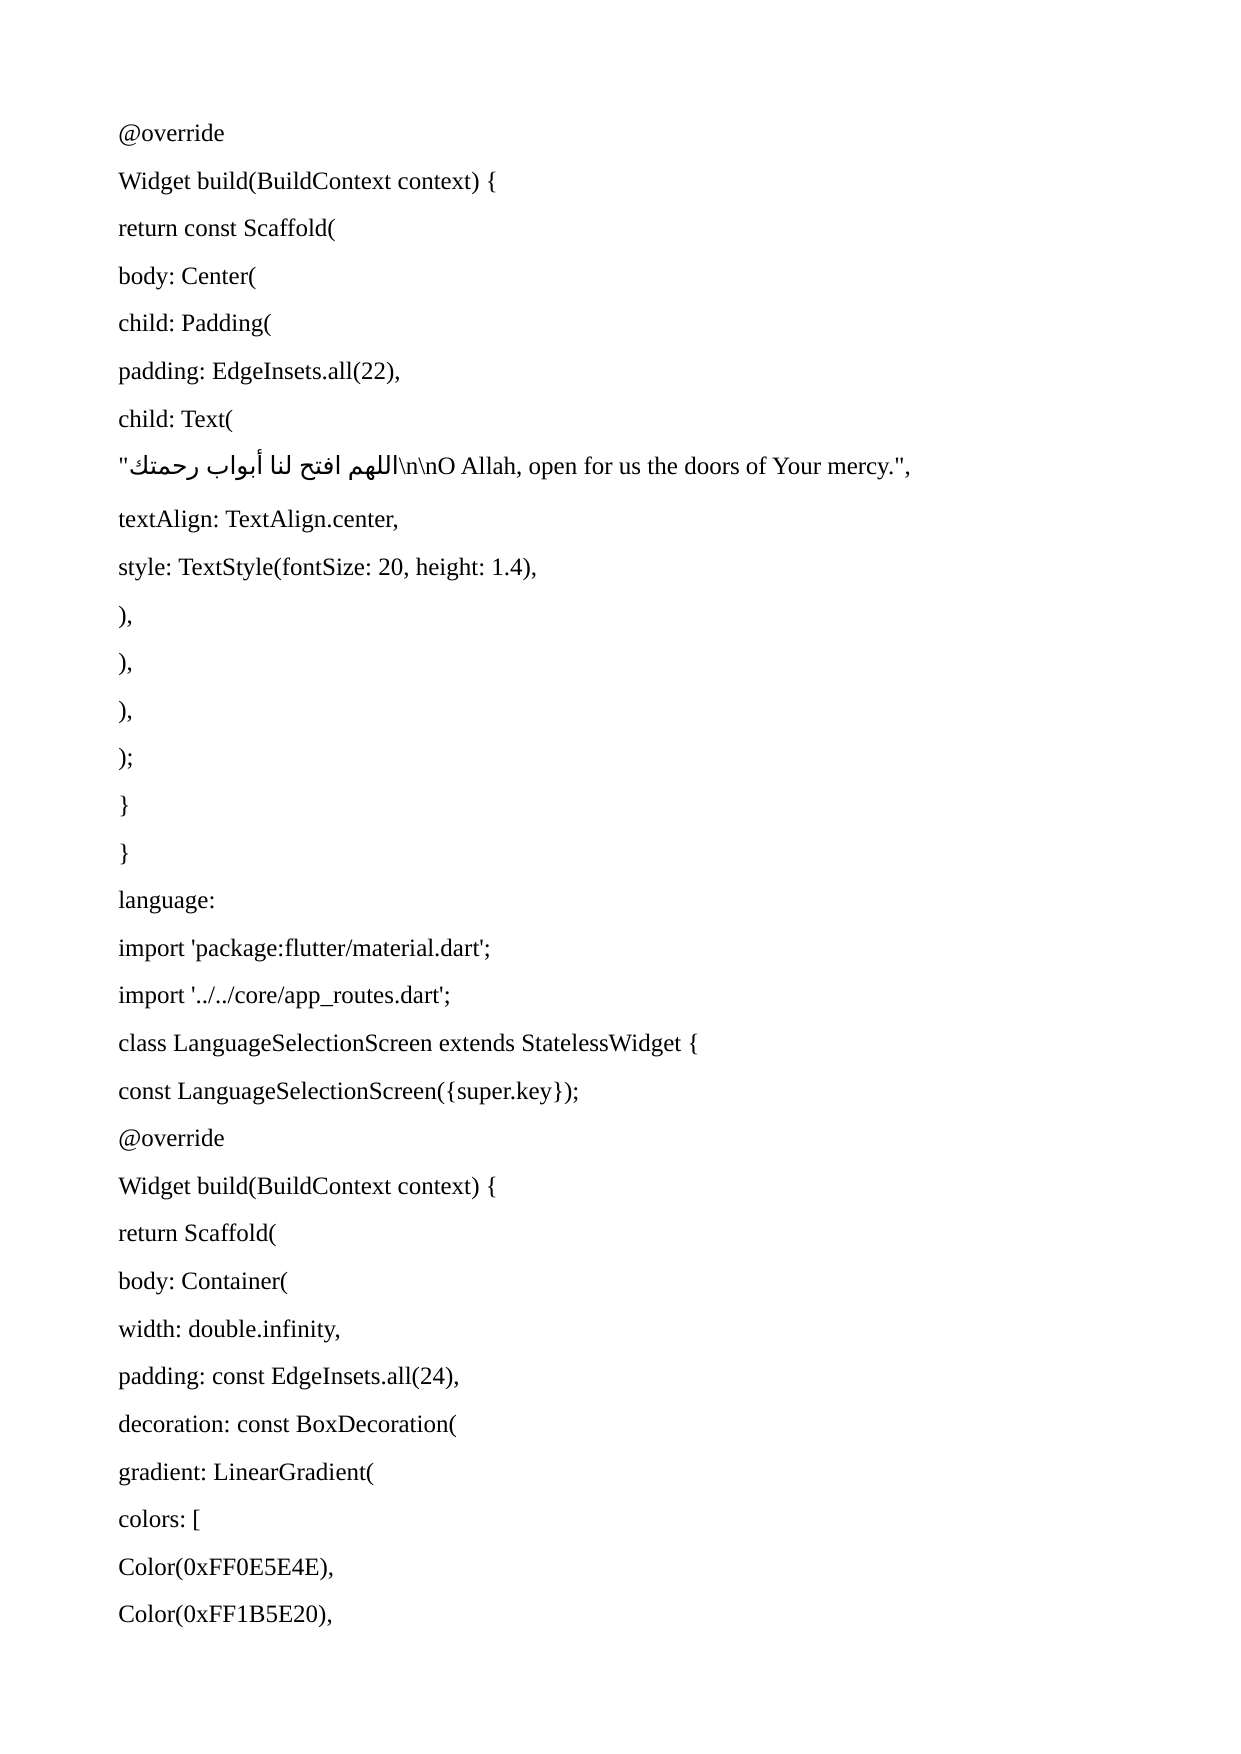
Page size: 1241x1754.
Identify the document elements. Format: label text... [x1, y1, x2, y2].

text decoration: const BoxDecoration( [118, 1409, 1122, 1438]
text ); [118, 742, 1122, 771]
text import 'package:flutter/material.dart'; [118, 933, 1122, 962]
text Color(0xFF0E5E4E), [118, 1552, 1122, 1581]
text padding: const EdgeInsets.all(24), [118, 1361, 1122, 1390]
text @override [118, 118, 1122, 147]
text child: Padding( [118, 308, 1122, 337]
text ), [118, 695, 1122, 724]
text child: Text( [118, 404, 1122, 432]
text "اللهم افتح لنا أبواب رحمتك\n\nO Allah, open for us the doors of Your mercy.", [118, 451, 1122, 485]
text } [118, 790, 1122, 819]
text colors: [ [118, 1504, 1122, 1533]
text ), [118, 600, 1122, 628]
text Widget build(BuildContext context) { [118, 1171, 1122, 1200]
text Color(0xFF1B5E20), [118, 1599, 1122, 1628]
text body: Center( [118, 261, 1122, 290]
text gradient: LinearGradient( [118, 1457, 1122, 1485]
text return Scaffold( [118, 1218, 1122, 1247]
text return const Scaffold( [118, 213, 1122, 242]
text } [118, 838, 1122, 866]
text import '../../core/app_routes.dart'; [118, 981, 1122, 1009]
text language: [118, 885, 1122, 914]
text padding: EdgeInsets.all(22), [118, 356, 1122, 385]
text style: TextStyle(fontSize: 20, height: 1.4), [118, 552, 1122, 581]
text const LanguageSelectionScreen({super.key}); [118, 1076, 1122, 1104]
text Widget build(BuildContext context) { [118, 166, 1122, 194]
text body: Container( [118, 1266, 1122, 1295]
text ), [118, 647, 1122, 676]
text width: double.infinity, [118, 1314, 1122, 1342]
text textAlign: TextAlign.center, [118, 504, 1122, 533]
text class LanguageSelectionScreen extends StatelessWidget { [118, 1028, 1122, 1057]
text @override [118, 1123, 1122, 1152]
